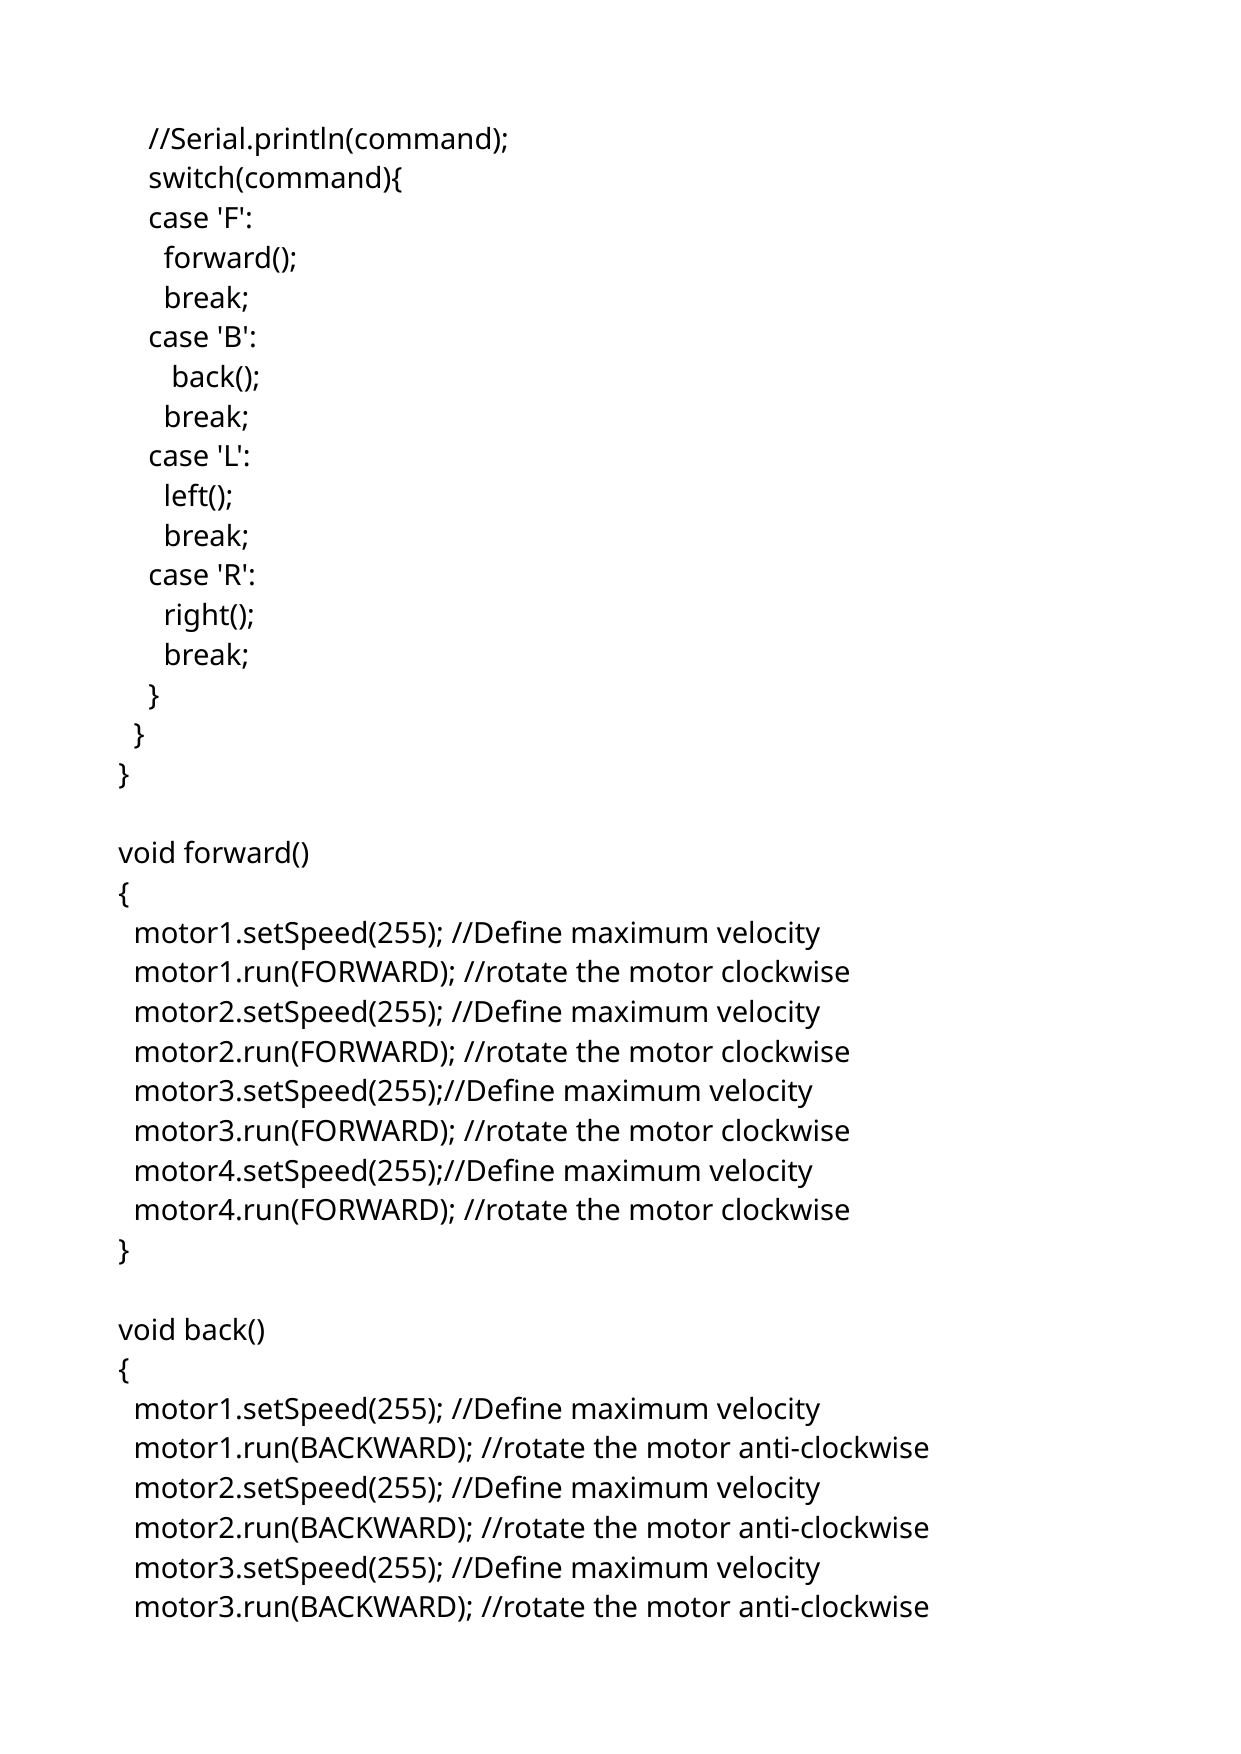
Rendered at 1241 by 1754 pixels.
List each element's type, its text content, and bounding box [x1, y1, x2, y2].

text break; [118, 515, 1122, 555]
text motor4.setSpeed(255);//Define maximum velocity [118, 1150, 1122, 1190]
text motor2.run(BACKWARD); //rotate the motor anti-clockwise [118, 1507, 1122, 1547]
text motor2.run(FORWARD); //rotate the motor clockwise [118, 1031, 1122, 1071]
text motor4.run(FORWARD); //rotate the motor clockwise [118, 1190, 1122, 1229]
text void forward() [118, 832, 1122, 872]
text case 'F': [118, 197, 1122, 237]
text back(); [118, 356, 1122, 396]
text //Serial.println(command); [118, 118, 1122, 158]
text } [118, 674, 1122, 713]
text motor1.run(BACKWARD); //rotate the motor anti-clockwise [118, 1428, 1122, 1467]
text void back() [118, 1309, 1122, 1348]
text break; [118, 396, 1122, 436]
text right(); [118, 594, 1122, 634]
text break; [118, 277, 1122, 317]
text } [118, 1229, 1122, 1269]
text motor3.setSpeed(255); //Define maximum velocity [118, 1547, 1122, 1587]
text motor3.run(FORWARD); //rotate the motor clockwise [118, 1110, 1122, 1150]
text case 'L': [118, 436, 1122, 475]
text break; [118, 634, 1122, 674]
text motor3.run(BACKWARD); //rotate the motor anti-clockwise [118, 1587, 1122, 1626]
text { [118, 872, 1122, 912]
text switch(command){ [118, 158, 1122, 197]
text forward(); [118, 237, 1122, 277]
text left(); [118, 475, 1122, 515]
text motor1.setSpeed(255); //Define maximum velocity [118, 1388, 1122, 1428]
text case 'B': [118, 317, 1122, 356]
text case 'R': [118, 555, 1122, 594]
text motor3.setSpeed(255);//Define maximum velocity [118, 1071, 1122, 1110]
text motor1.run(FORWARD); //rotate the motor clockwise [118, 952, 1122, 991]
text } [118, 753, 1122, 793]
text { [118, 1348, 1122, 1388]
text motor1.setSpeed(255); //Define maximum velocity [118, 912, 1122, 952]
text motor2.setSpeed(255); //Define maximum velocity [118, 1467, 1122, 1507]
text motor2.setSpeed(255); //Define maximum velocity [118, 991, 1122, 1031]
text } [118, 713, 1122, 753]
